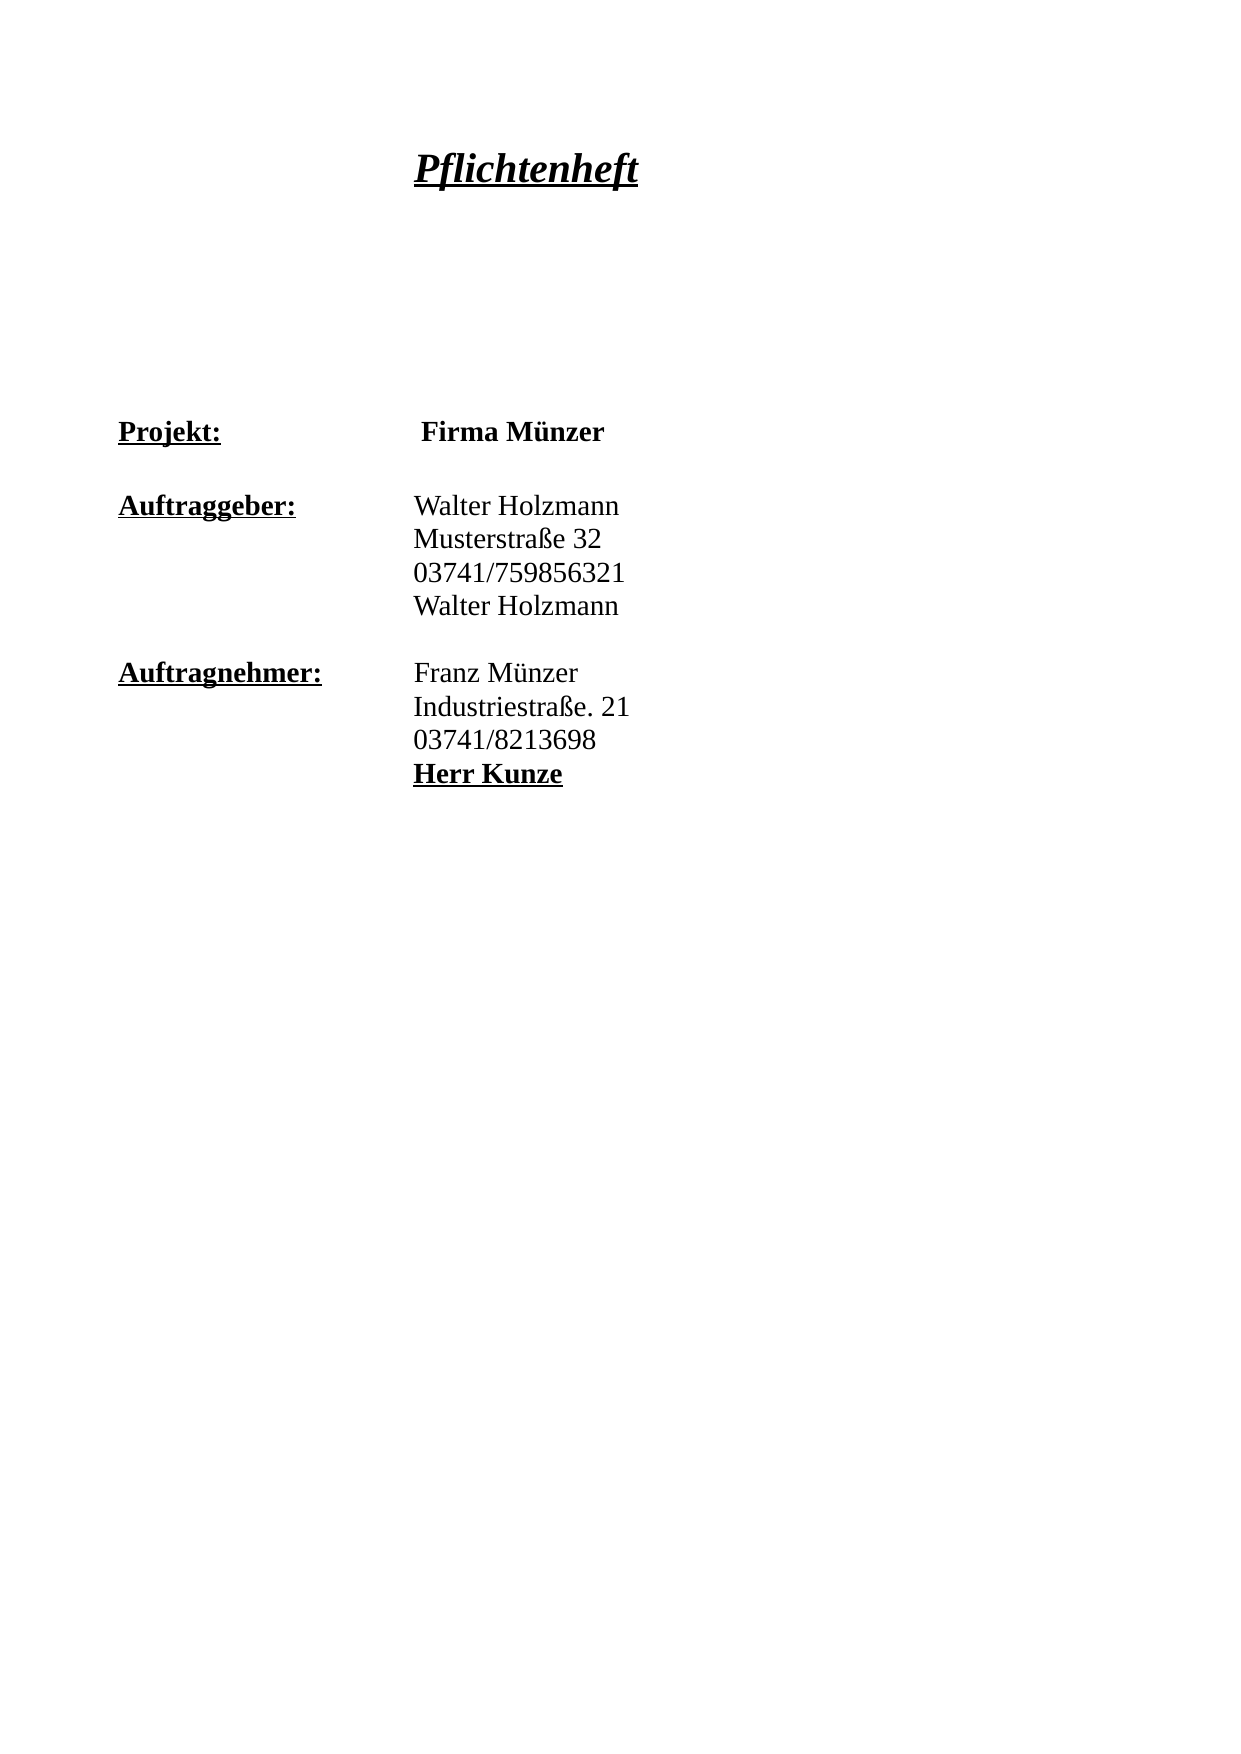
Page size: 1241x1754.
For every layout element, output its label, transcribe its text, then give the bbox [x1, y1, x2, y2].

text Auftraggeber: Walter Holzmann [118, 488, 1122, 521]
text Musterstraße 32 [339, 521, 1122, 555]
text Industriestraße. 21 [339, 689, 1122, 722]
text 03741/8213698 [339, 722, 1122, 756]
text Walter Holzmann [339, 588, 1122, 622]
text Auftragnehmer: Franz Münzer [118, 655, 1122, 689]
subtitle Projekt: Firma Münzer [118, 414, 1122, 448]
subtitle Pflichtenheft [118, 143, 1122, 191]
text 03741/759856321 [339, 555, 1122, 588]
text Herr Kunze [339, 756, 1122, 789]
